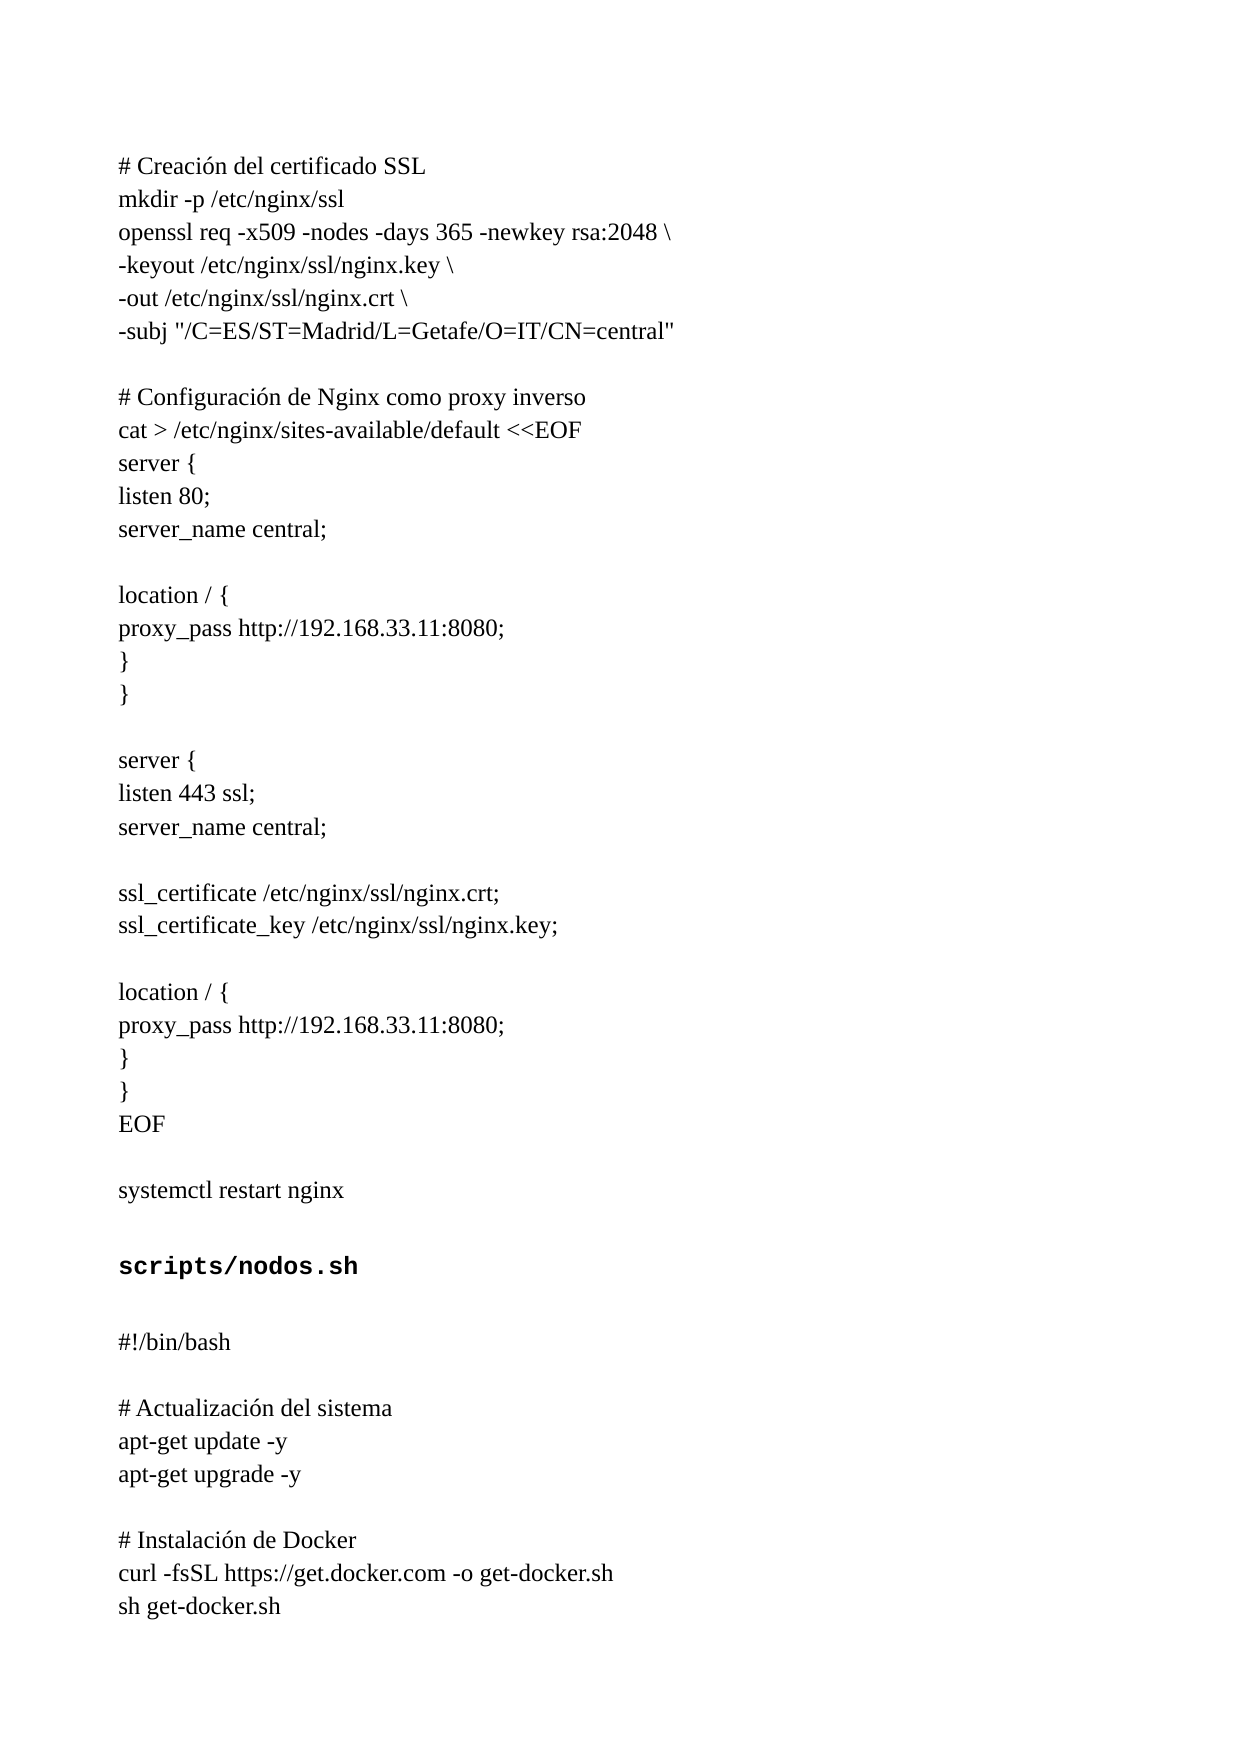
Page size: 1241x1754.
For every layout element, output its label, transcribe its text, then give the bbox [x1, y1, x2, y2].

subtitle scripts/nodos.sh [118, 1253, 1122, 1282]
text location / { [118, 977, 1122, 1005]
text ssl_certificate_key /etc/nginx/ssl/nginx.key; [118, 911, 1122, 939]
text } [118, 1076, 1122, 1104]
text server_name central; [118, 812, 1122, 840]
text } [118, 1043, 1122, 1071]
text -out /etc/nginx/ssl/nginx.crt \ [118, 283, 1122, 312]
text proxy_pass http://192.168.33.11:8080; [118, 1010, 1122, 1038]
text #!/bin/bash [118, 1327, 1122, 1356]
text listen 443 ssl; [118, 778, 1122, 807]
text apt-get upgrade -y [118, 1459, 1122, 1488]
text listen 80; [118, 481, 1122, 510]
text mkdir -p /etc/nginx/ssl [118, 184, 1122, 213]
text openssl req -x509 -nodes -days 365 -newkey rsa:2048 \ [118, 217, 1122, 246]
text } [118, 679, 1122, 708]
text # Actualización del sistema [118, 1393, 1122, 1422]
text location / { [118, 580, 1122, 609]
text curl -fsSL https://get.docker.com -o get-docker.sh [118, 1558, 1122, 1587]
text # Instalación de Docker [118, 1525, 1122, 1554]
text server_name central; [118, 514, 1122, 543]
text systemctl restart nginx [118, 1175, 1122, 1203]
text -subj "/C=ES/ST=Madrid/L=Getafe/O=IT/CN=central" [118, 316, 1122, 345]
text apt-get update -y [118, 1426, 1122, 1455]
text # Configuración de Nginx como proxy inverso [118, 382, 1122, 411]
text proxy_pass http://192.168.33.11:8080; [118, 613, 1122, 642]
text server { [118, 448, 1122, 477]
text } [118, 646, 1122, 675]
text server { [118, 746, 1122, 774]
text -keyout /etc/nginx/ssl/nginx.key \ [118, 250, 1122, 279]
text cat > /etc/nginx/sites-available/default <<EOF [118, 415, 1122, 444]
text # Creación del certificado SSL [118, 151, 1122, 180]
text sh get-docker.sh [118, 1591, 1122, 1620]
text ssl_certificate /etc/nginx/ssl/nginx.crt; [118, 878, 1122, 906]
text EOF [118, 1109, 1122, 1137]
